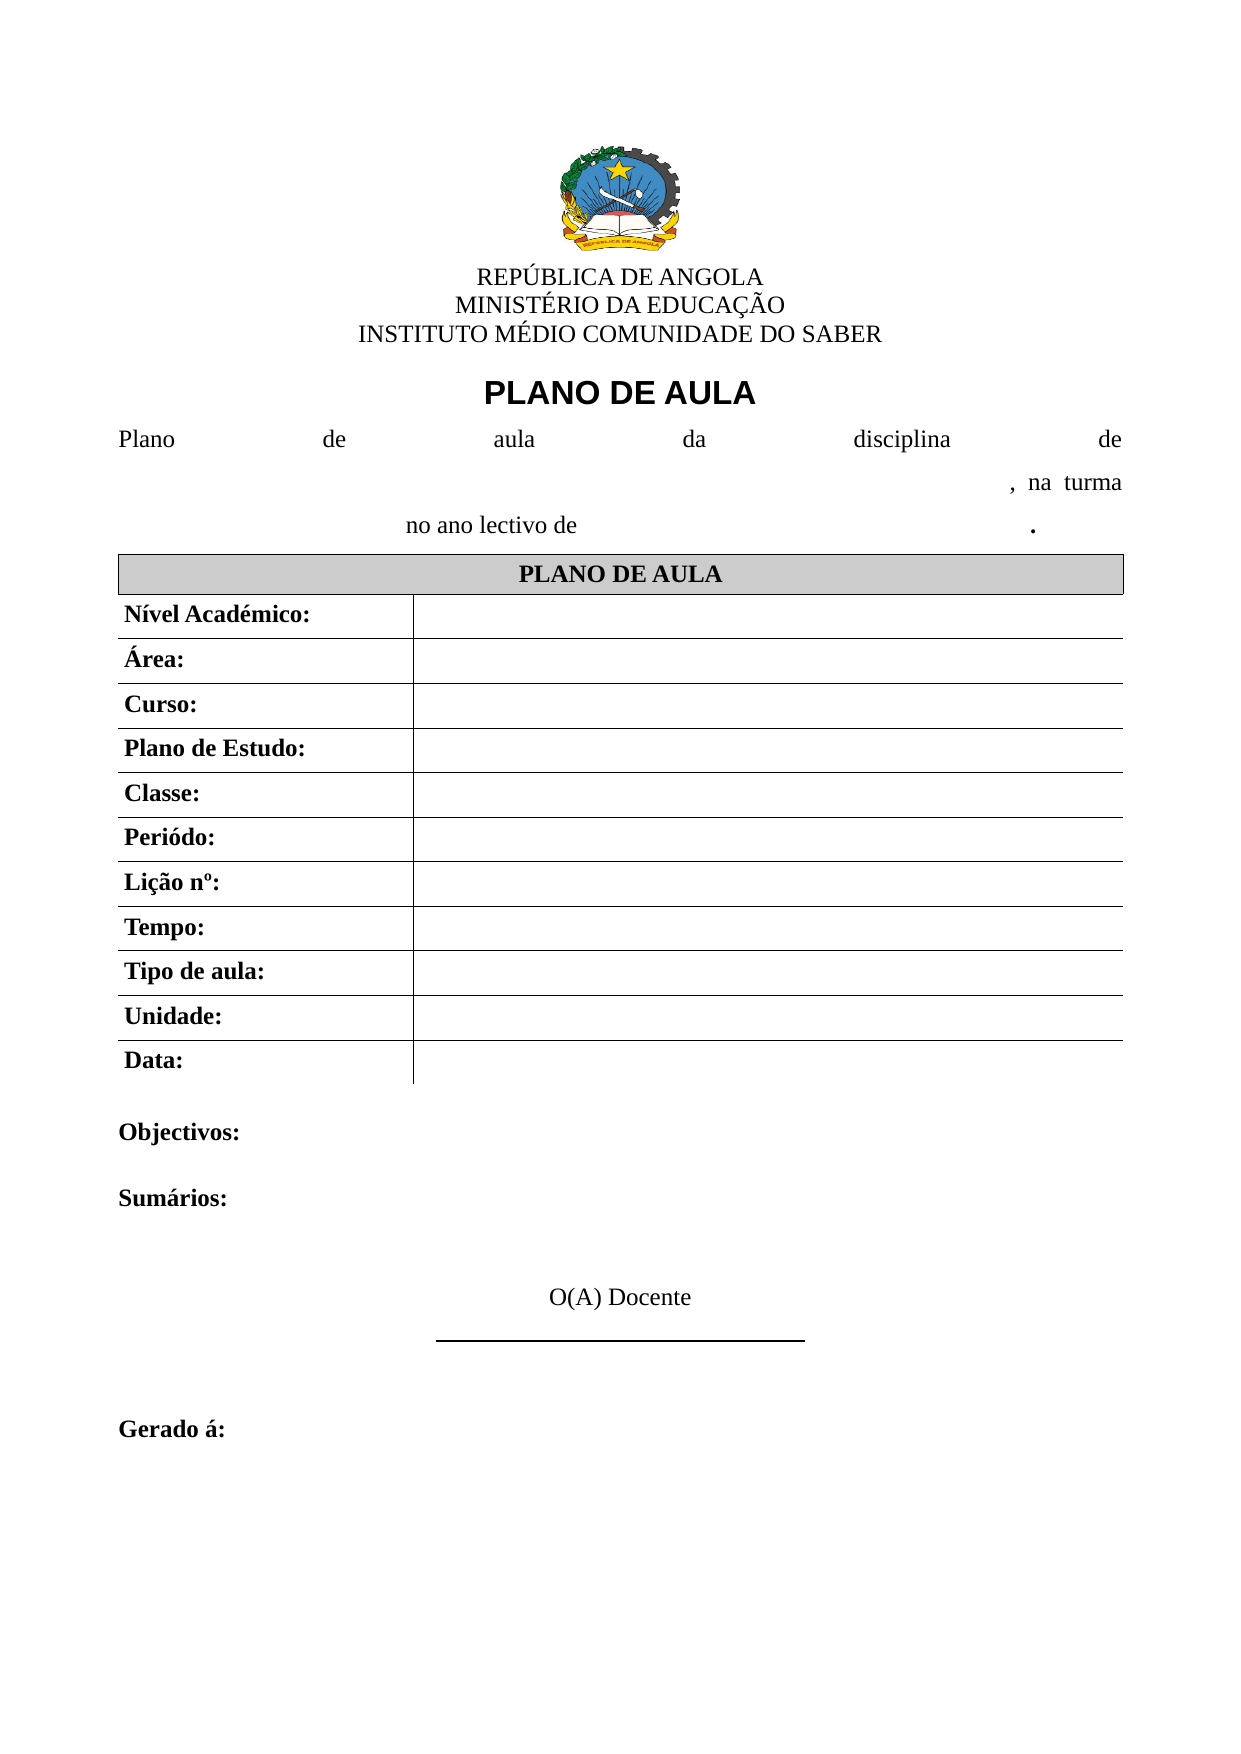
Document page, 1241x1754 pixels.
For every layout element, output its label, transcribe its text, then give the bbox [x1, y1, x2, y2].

text INSTITUTO MÉDIO COMUNIDADE DO SABER [118, 319, 1122, 348]
table_cell Curso: [118, 684, 413, 727]
picture [560, 146, 680, 251]
text <lessons.classe_teacher.employee.party.name> [118, 1348, 1122, 1377]
text MINISTÉRIO DA EDUCAÇÃO [118, 291, 1122, 319]
text </for> [118, 1447, 1122, 1476]
table_cell Tempo: [118, 907, 413, 950]
text Objectivos: <lessons.objective> [118, 1117, 1122, 1146]
table_cell Plano de Estudo: [118, 729, 413, 772]
table_cell <lessons.lesson_type> [414, 951, 1123, 995]
subtitle PLANO DE AULA [118, 373, 1122, 412]
table_header PLANO DE AULA [119, 555, 1123, 594]
table_cell <lessons.classes.studyplan.name> [414, 729, 1123, 772]
table_cell Data: [118, 1041, 413, 1084]
table_cell <lessons.lesson_number> [414, 862, 1123, 906]
text Gerado á: <create_date> <datetime.datetime.now().strftime('%H:%M:%S')> [118, 1414, 1122, 1443]
table_cell <lessons.unidate> [414, 996, 1123, 1039]
table_cell <lessons.classes.studyplan.area.name> [414, 639, 1123, 683]
table_cell <lessons.classes.classe.name> [414, 773, 1123, 817]
table_header Nível Académico: [118, 595, 413, 638]
text <for each="lessons in (discipline_lessons or '')"> [118, 118, 1122, 147]
text Plano de aula da disciplina de <lessons.classe_teacher_discipline.studyplan_discipline.discipline.name>, na turma <lessons.classes.name> no ano lectivo de <lessons.classes.lective_year.name>. [118, 424, 1122, 539]
table_cell Lição nº: [118, 862, 413, 906]
table_cell Tipo de aula: [118, 951, 413, 995]
table_cell Classe: [118, 773, 413, 817]
table_cell <lessons.lesson_date> [414, 1041, 1123, 1084]
text O(A) Docente [118, 1282, 1122, 1311]
table_cell <lessons.classe_timerule.lesson_time> [414, 907, 1123, 950]
table_header <lessons.classes.studyplan.academic_level.name> [414, 595, 1123, 638]
text Sumários: <lessons.summary> [118, 1183, 1122, 1212]
table_cell <lessons.classes.time_course.name> [414, 818, 1123, 861]
table_cell Periódo: [118, 818, 413, 861]
text REPÚBLICA DE ANGOLA [118, 262, 1122, 291]
table_cell <lessons.classes.studyplan.course.name> [414, 684, 1123, 727]
table_cell Área: [118, 639, 413, 683]
table_cell Unidade: [118, 996, 413, 1039]
